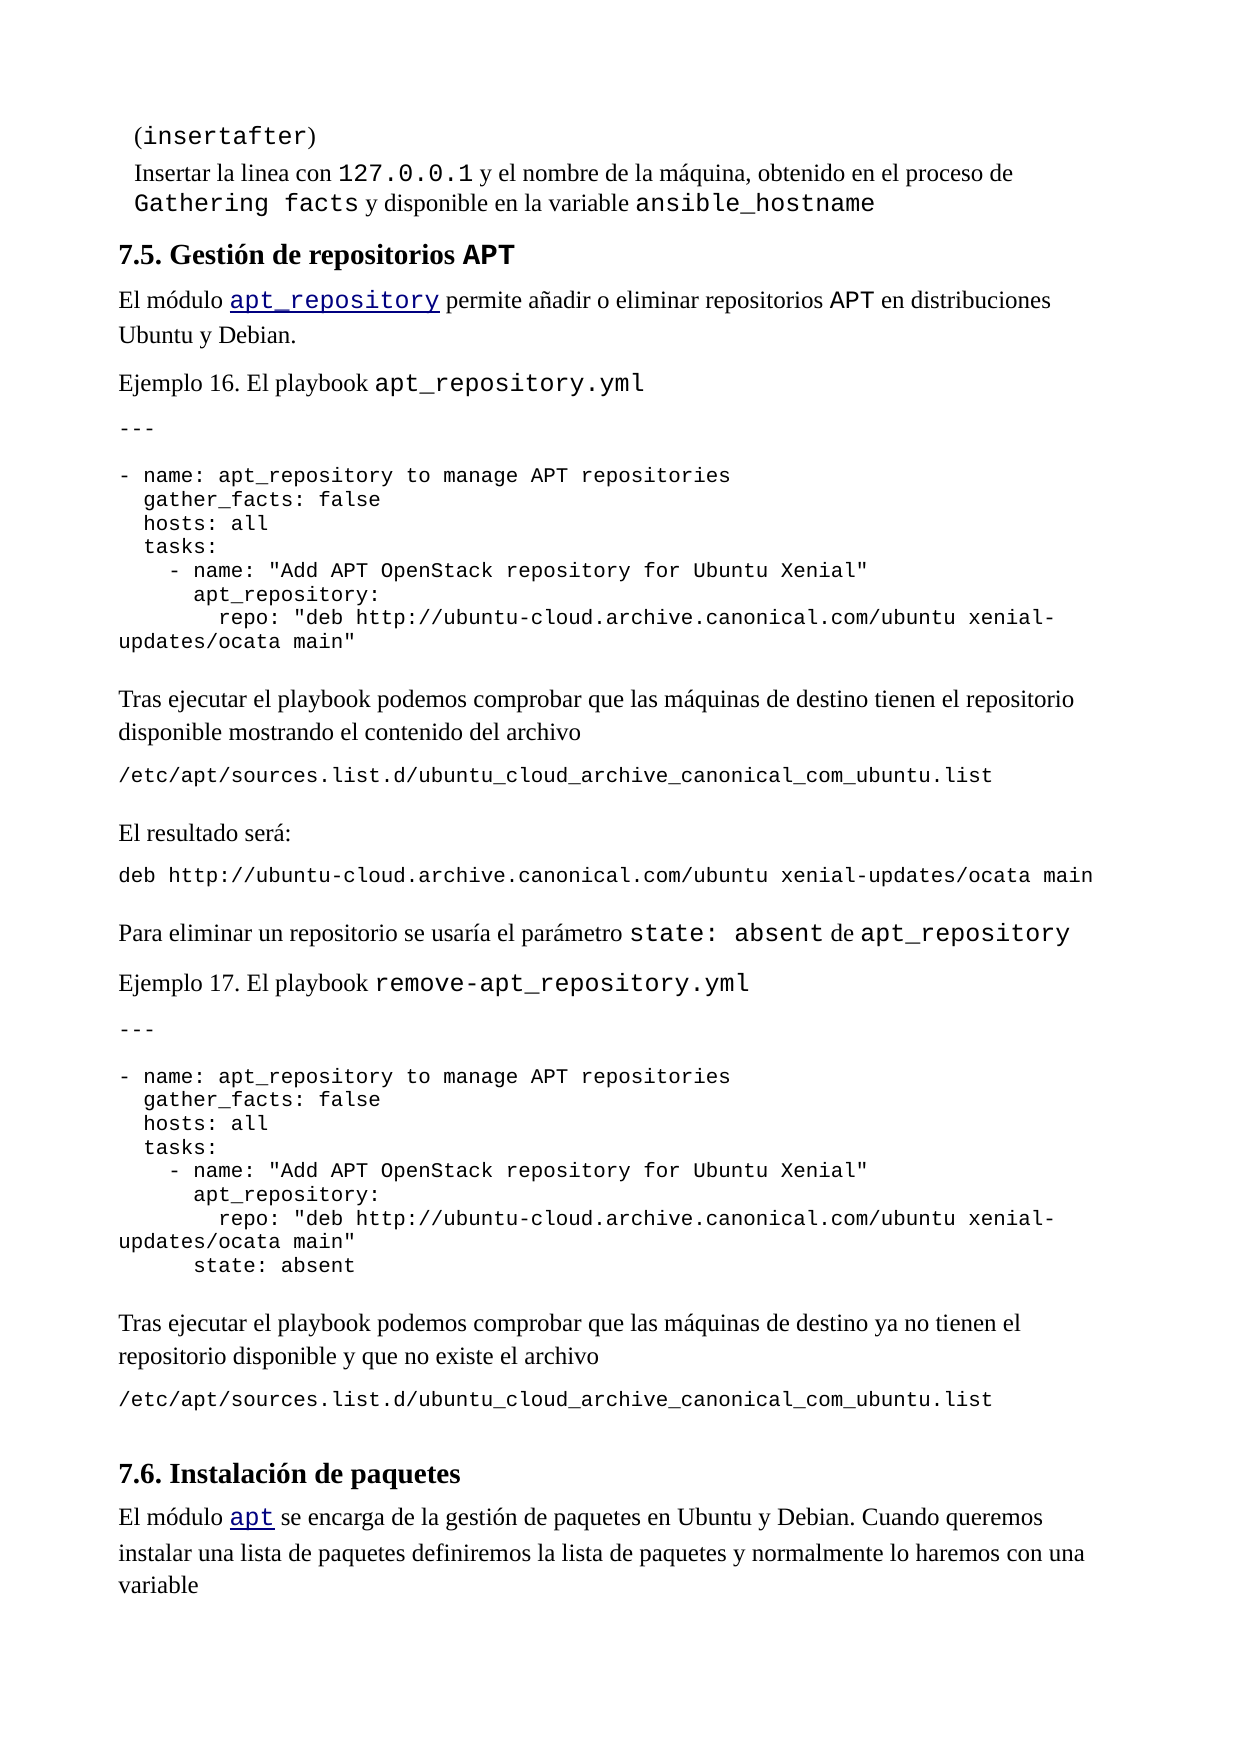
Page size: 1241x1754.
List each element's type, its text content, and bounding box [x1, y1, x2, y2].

text - name: apt_repository to manage APT repositories [118, 1066, 1122, 1089]
text Tras ejecutar el playbook podemos comprobar que las máquinas de destino tienen el repositorio disponible mostrando el contenido del archivo [118, 684, 1122, 746]
text hosts: all [118, 513, 1122, 536]
table_cell Insertar la linea con 127.0.0.1 y el nombre de la máquina, obtenido en el proceso de Gathering facts y disponible en la variable ansible_hostname [131, 155, 1122, 222]
text Tras ejecutar el playbook podemos comprobar que las máquinas de destino ya no tienen el repositorio disponible y que no existe el archivo [118, 1308, 1122, 1370]
text hosts: all [118, 1113, 1122, 1137]
table_cell [118, 155, 131, 222]
subtitle 7.6. Instalación de paquetes [118, 1456, 1122, 1490]
text - name: "Add APT OpenStack repository for Ubuntu Xenial" [118, 1160, 1122, 1184]
text repo: "deb http://ubuntu-cloud.archive.canonical.com/ubuntu xenial-updates/ocata main" [118, 1208, 1122, 1255]
text deb http://ubuntu-cloud.archive.canonical.com/ubuntu xenial-updates/ocata main [118, 865, 1122, 889]
text state: absent [118, 1255, 1122, 1279]
text El resultado será: [118, 818, 1122, 847]
text --- [118, 1018, 1122, 1042]
text /etc/apt/sources.list.d/ubuntu_cloud_archive_canonical_com_ubuntu.list [118, 1389, 1122, 1412]
text apt_repository: [118, 584, 1122, 607]
text /etc/apt/sources.list.d/ubuntu_cloud_archive_canonical_com_ubuntu.list [118, 765, 1122, 788]
text Ejemplo 16. El playbook apt_repository.yml [118, 368, 1122, 399]
text --- [118, 418, 1122, 442]
subtitle 7.5. Gestión de repositorios APT [118, 237, 1122, 273]
text Ejemplo 17. El playbook remove-apt_repository.yml [118, 968, 1122, 999]
text tasks: [118, 536, 1122, 560]
text tasks: [118, 1137, 1122, 1160]
text El módulo apt_repository permite añadir o eliminar repositorios APT en distribuciones Ubuntu y Debian. [118, 285, 1122, 349]
text apt_repository: [118, 1184, 1122, 1208]
text El módulo apt se encarga de la gestión de paquetes en Ubuntu y Debian. Cuando queremos instalar una lista de paquetes definiremos la lista de paquetes y normalmente lo haremos con una variable [118, 1502, 1122, 1599]
text Para eliminar un repositorio se usaría el parámetro state: absent de apt_repository [118, 918, 1122, 949]
text gather_facts: false [118, 1089, 1122, 1113]
table_cell (insertafter) [131, 118, 1122, 155]
text - name: apt_repository to manage APT repositories [118, 465, 1122, 489]
table_cell [118, 118, 131, 155]
text repo: "deb http://ubuntu-cloud.archive.canonical.com/ubuntu xenial-updates/ocata main" [118, 607, 1122, 654]
text - name: "Add APT OpenStack repository for Ubuntu Xenial" [118, 560, 1122, 584]
text gather_facts: false [118, 489, 1122, 513]
